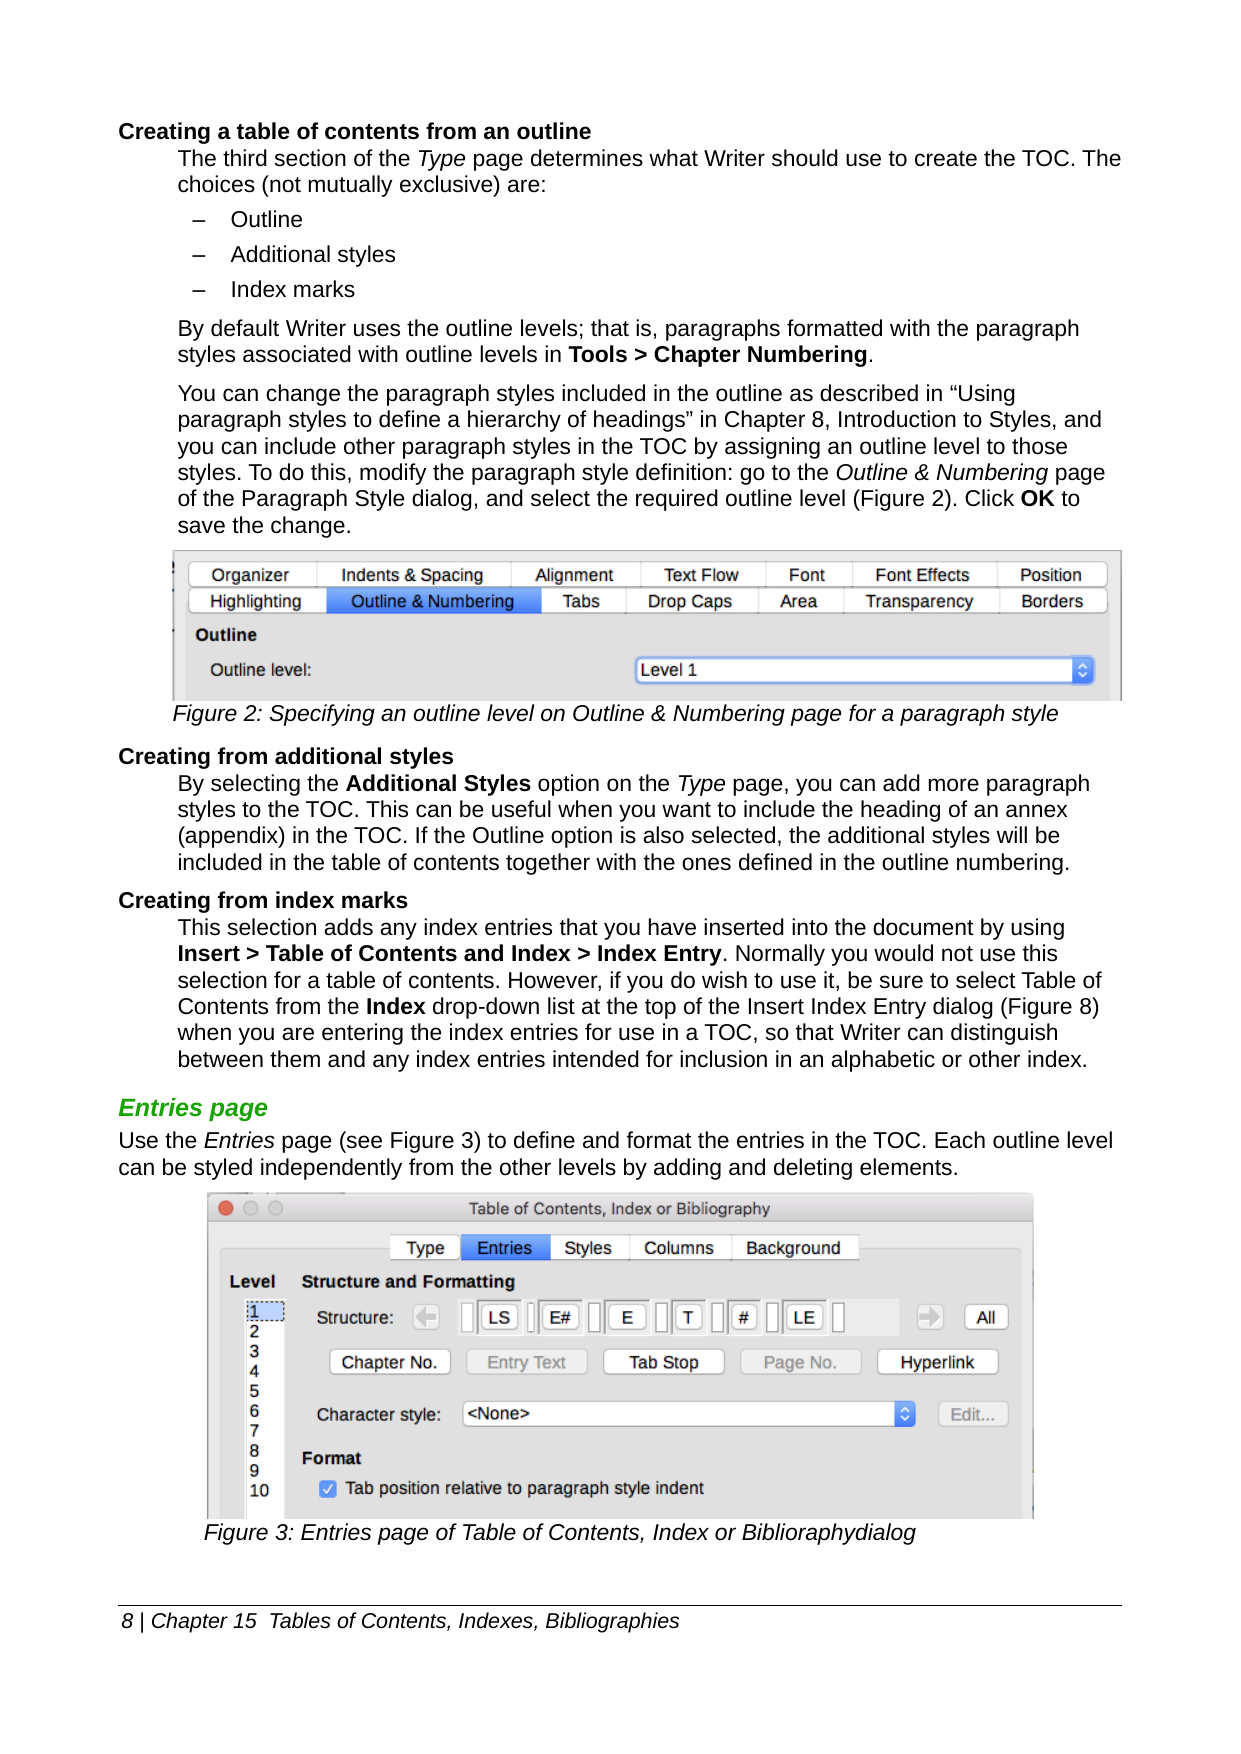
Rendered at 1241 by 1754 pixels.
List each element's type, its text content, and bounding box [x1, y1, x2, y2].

list Outline [192, 206, 1122, 232]
text Use the Entries page (see Figure 3) to define and format the entries in the TOC. Each outline level can be styled independently from the other levels by adding and deleting elements. [118, 1127, 1122, 1180]
picture [206, 1192, 1034, 1519]
text Creating from index marks [118, 887, 1122, 914]
list Additional styles [192, 241, 1122, 268]
subtitle Entries page [118, 1093, 1122, 1121]
list Index marks [192, 276, 1122, 303]
text Figure 2: Specifying an outline level on Outline & Numbering page for a paragraph style [172, 701, 1122, 726]
text You can change the paragraph styles included in the outline as described in “Using paragraph styles to define a hierarchy of headings” in Chapter 8, Introduction to Styles, and you can include other paragraph styles in the TOC by assigning an outline level to those styles. To do this, modify the paragraph style definition: go to the Outline & Numbering page of the Paragraph Style dialog, and select the required outline level (Figure 2). Click OK to save the change. [177, 380, 1122, 538]
text The third section of the Type page determines what Writer should use to create the TOC. The choices (not mutually exclusive) are: [177, 144, 1122, 197]
text Figure 3: Entries page of Table of Contents, Index or Biblioraphydialog [203, 1192, 1037, 1545]
text This selection adds any index entries that you have inserted into the document by using Insert > Table of Contents and Index > Index Entry. Normally you would not use this selection for a table of contents. However, if you do wish to use it, be sure to select Table of Contents from the Index drop-down list at the top of the Insert Index Entry dialog (Figure 8) when you are entering the index entries for use in a TOC, so that Writer can distinguish between them and any index entries intended for inclusion in an alphabetic or other index. [177, 914, 1122, 1072]
picture [172, 550, 1123, 701]
text By selecting the Additional Styles option on the Type page, you can add more paragraph styles to the TOC. This can be useful when you want to include the heading of an annex (appendix) in the TOC. If the Outline option is also selected, the additional styles will be included in the table of contents together with the ones defined in the outline numbering. [177, 769, 1122, 875]
text By default Writer uses the outline levels; that is, paragraphs formatted with the paragraph styles associated with outline levels in Tools > Chapter Numbering. [177, 315, 1122, 367]
text Creating from additional styles [118, 743, 1122, 769]
text Creating a table of contents from an outline [118, 118, 1122, 144]
